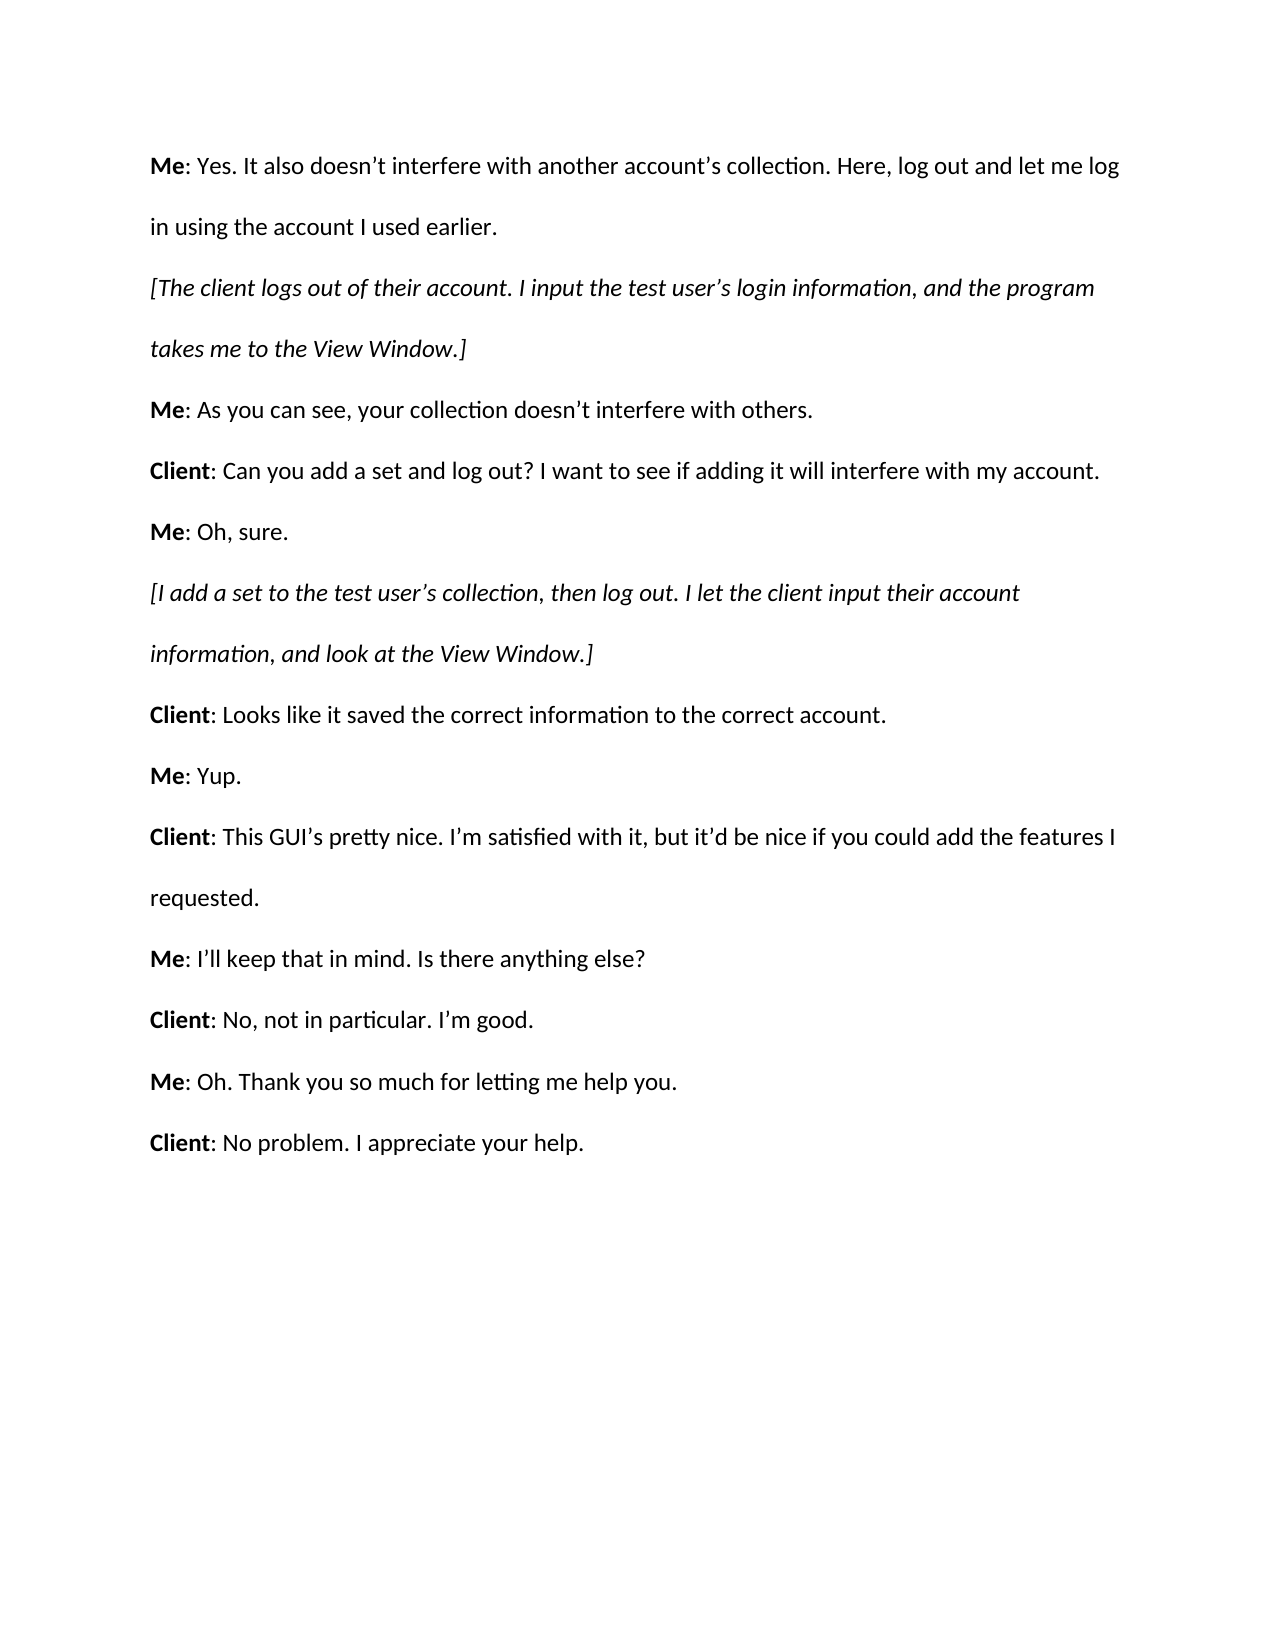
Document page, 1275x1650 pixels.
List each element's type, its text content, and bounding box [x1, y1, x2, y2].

text Me: Yup. [150, 760, 1125, 791]
text [The client logs out of their account. I input the test user’s login information, and the program takes me to the View Window.] [150, 272, 1125, 364]
text Client: Can you add a set and log out? I want to see if adding it will interfere with my account. [150, 455, 1125, 486]
text Me: Oh. Thank you so much for letting me help you. [150, 1066, 1125, 1096]
text Client: This GUI’s pretty nice. I’m satisfied with it, but it’d be nice if you could add the features I requested. [150, 821, 1125, 913]
text Client: No, not in particular. I’m good. [150, 1004, 1125, 1035]
text Me: Oh, sure. [150, 516, 1125, 547]
text Client: No problem. I appreciate your help. [150, 1127, 1125, 1157]
text Me: I’ll keep that in mind. Is there anything else? [150, 943, 1125, 974]
text [I add a set to the test user’s collection, then log out. I let the client input their account information, and look at the View Window.] [150, 577, 1125, 669]
text Me: As you can see, your collection doesn’t interfere with others. [150, 394, 1125, 425]
text Me: Yes. It also doesn’t interfere with another account’s collection. Here, log out and let me log in using the account I used earlier. [150, 150, 1125, 242]
text Client: Looks like it saved the correct information to the correct account. [150, 699, 1125, 730]
